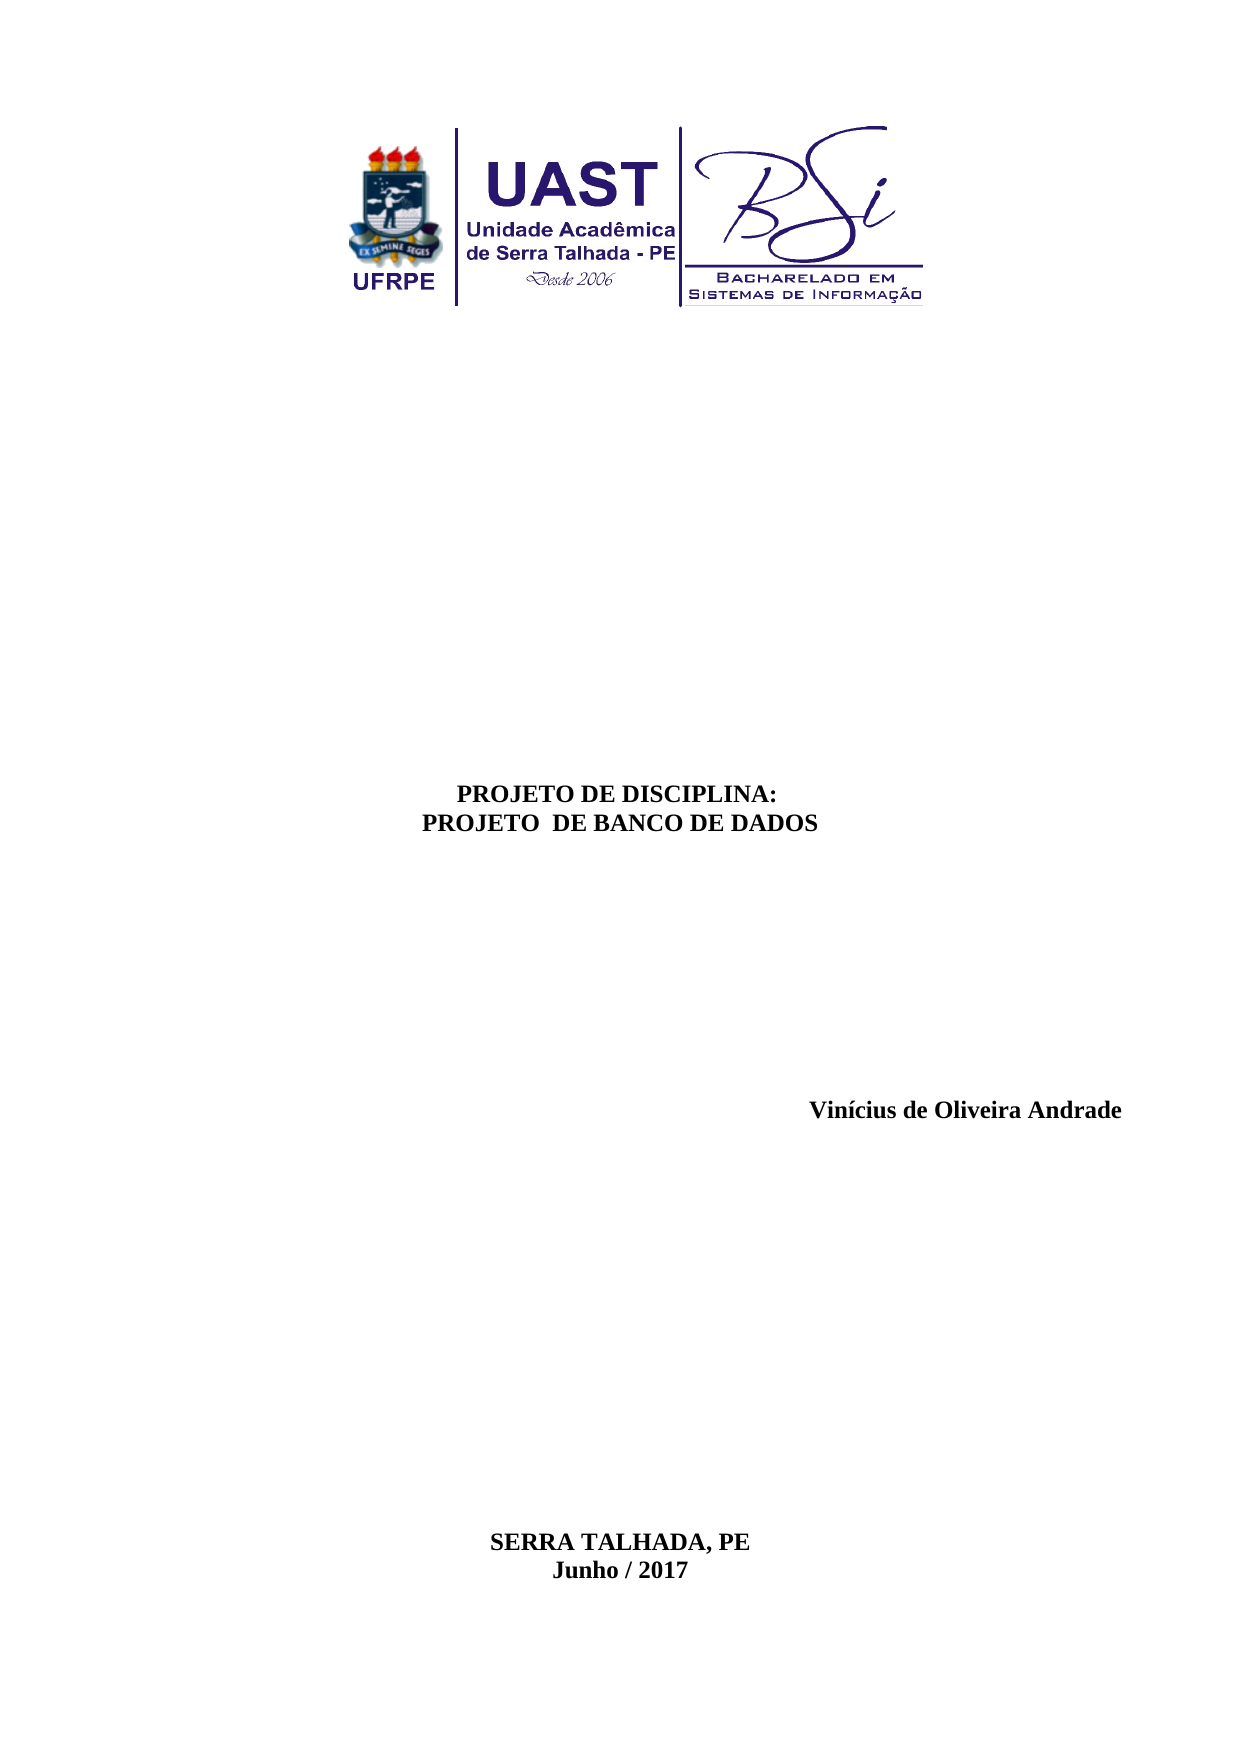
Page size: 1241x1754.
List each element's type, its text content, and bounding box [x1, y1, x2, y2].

picture [685, 126, 923, 308]
text Vinícius de Oliveira Andrade [118, 1096, 1122, 1124]
text Junho / 2017 [118, 1556, 1122, 1584]
text SERRA TALHADA, PE [118, 1527, 1122, 1556]
text PROJETO DE DISCIPLINA: PROJETO DE BANCO DE DADOS [118, 779, 1122, 837]
picture [349, 128, 675, 306]
